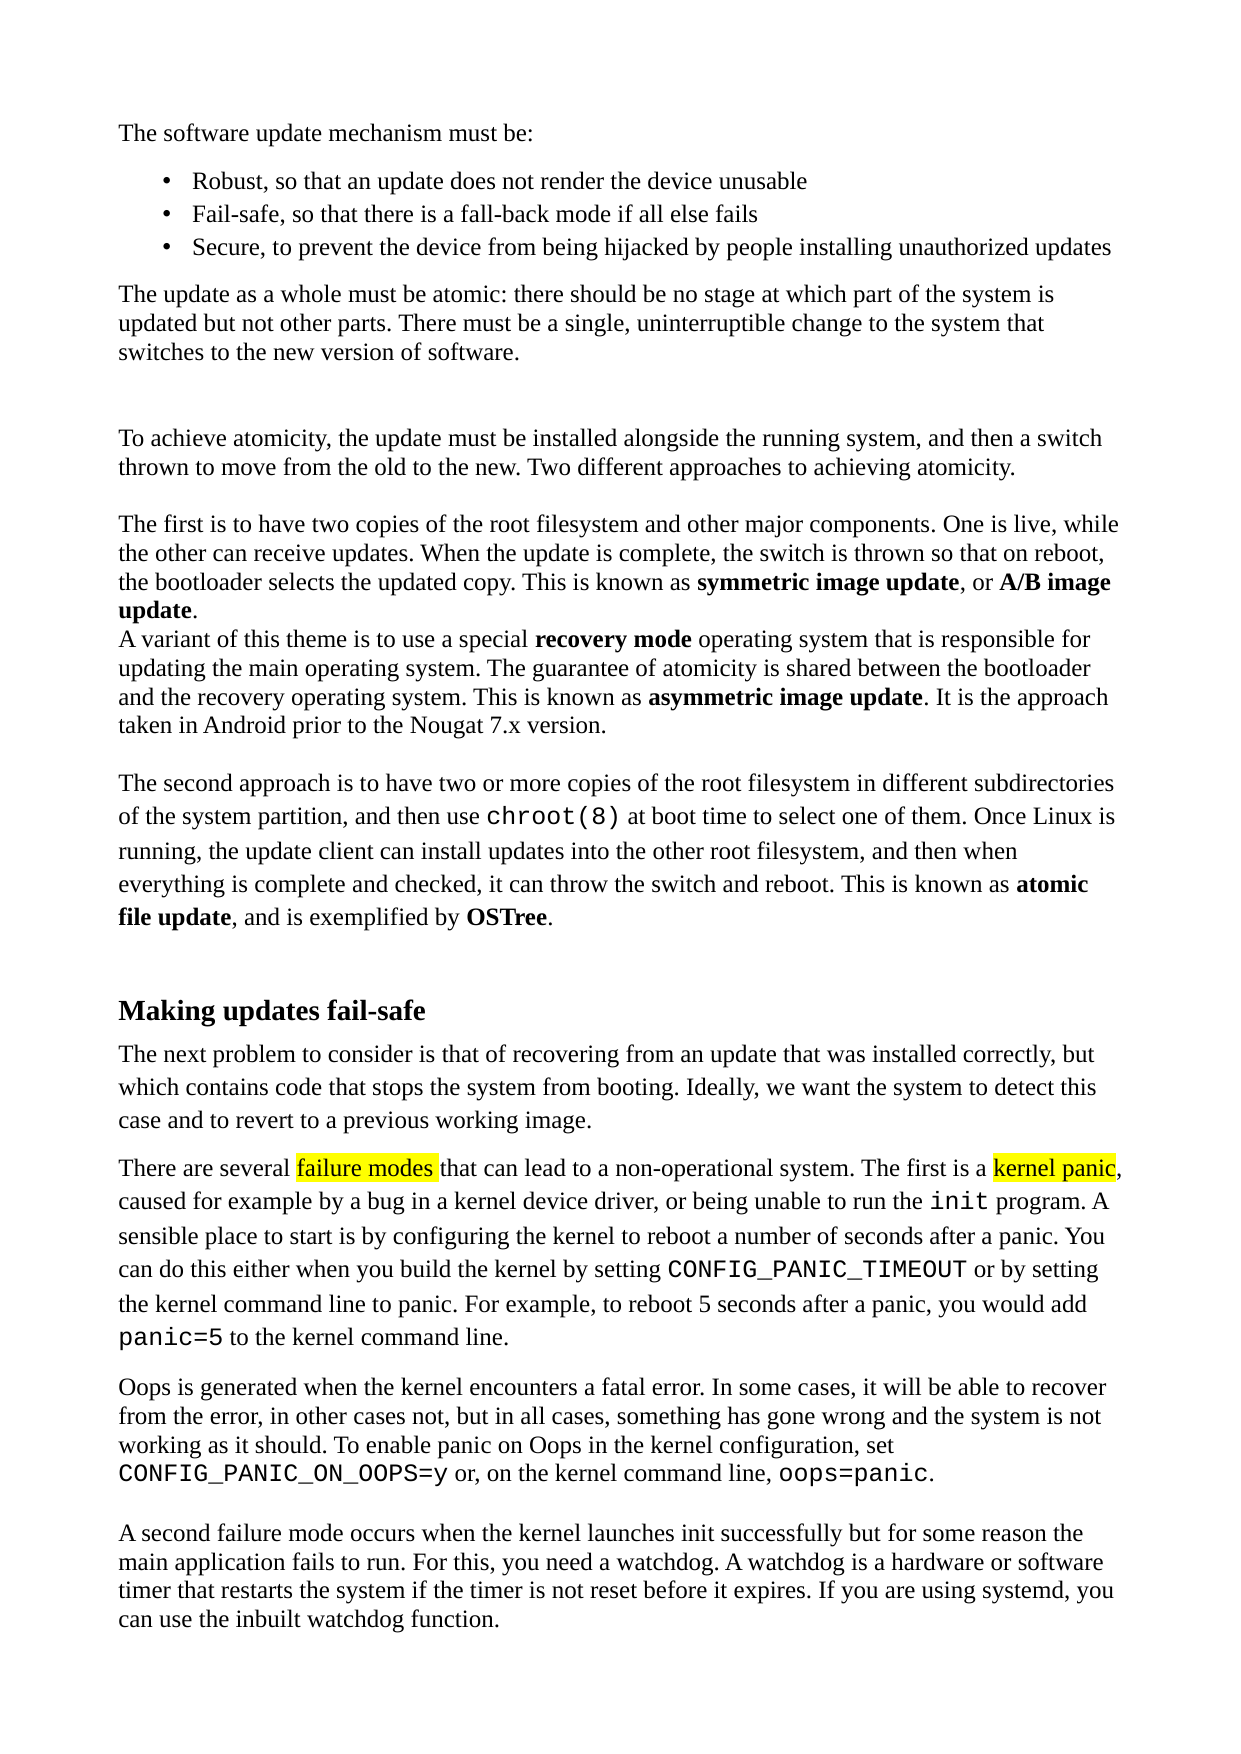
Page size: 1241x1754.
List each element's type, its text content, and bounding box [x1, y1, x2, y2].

text A second failure mode occurs when the kernel launches init successfully but for some reason the main application fails to run. For this, you need a watchdog. A watchdog is a hardware or software timer that restarts the system if the timer is not reset before it expires. If you are using systemd, you can use the inbuilt watchdog function. [118, 1518, 1122, 1633]
text A variant of this theme is to use a special recovery mode operating system that is responsible for updating the main operating system. The guarantee of atomicity is shared between the bootloader and the recovery operating system. This is known as asymmetric image update. It is the approach taken in Android prior to the Nougat 7.x version. [118, 624, 1122, 739]
text To achieve atomicity, the update must be installed alongside the running system, and then a switch thrown to move from the old to the new. Two different approaches to achieving atomicity. [118, 423, 1122, 481]
list Robust, so that an update does not render the device unusable [162, 166, 1122, 194]
text The update as a whole must be atomic: there should be no stage at which part of the system is updated but not other parts. There must be a single, uninterruptible change to the system that switches to the new version of software. [118, 279, 1122, 366]
text The next problem to consider is that of recovering from an update that was installed correctly, but which contains code that stops the system from booting. Ideally, we want the system to detect this case and to revert to a previous working image. [118, 1039, 1122, 1134]
list Fail-safe, so that there is a fall-back mode if all else fails [162, 199, 1122, 227]
text The software update mechanism must be: [118, 118, 1122, 147]
text The first is to have two copies of the root filesystem and other major components. One is live, while the other can receive updates. When the update is complete, the switch is thrown so that on reboot, the bootloader selects the updated copy. This is known as symmetric image update, or A/B image update. [118, 509, 1122, 624]
list Secure, to prevent the device from being hijacked by people installing unauthorized updates [162, 232, 1122, 261]
text The second approach is to have two or more copies of the root filesystem in different subdirectories of the system partition, and then use chroot(8) at boot time to select one of them. Once Linux is running, the update client can install updates into the other root filesystem, and then when everything is complete and checked, it can throw the switch and reboot. This is known as atomic file update, and is exemplified by OSTree. [118, 768, 1122, 931]
subtitle Making updates fail-safe [118, 993, 1122, 1027]
text There are several failure modes that can lead to a non-operational system. The first is a kernel panic, caused for example by a bug in a kernel device driver, or being unable to run the init program. A sensible place to start is by configuring the kernel to reboot a number of seconds after a panic. You can do this either when you build the kernel by setting CONFIG_PANIC_TIMEOUT or by setting the kernel command line to panic. For example, to reboot 5 seconds after a panic, you would add panic=5 to the kernel command line. [118, 1153, 1122, 1353]
text Oops is generated when the kernel encounters a fatal error. In some cases, it will be able to recover from the error, in other cases not, but in all cases, something has gone wrong and the system is not working as it should. To enable panic on Oops in the kernel configuration, set CONFIG_PANIC_ON_OOPS=y or, on the kernel command line, oops=panic. [118, 1372, 1122, 1489]
